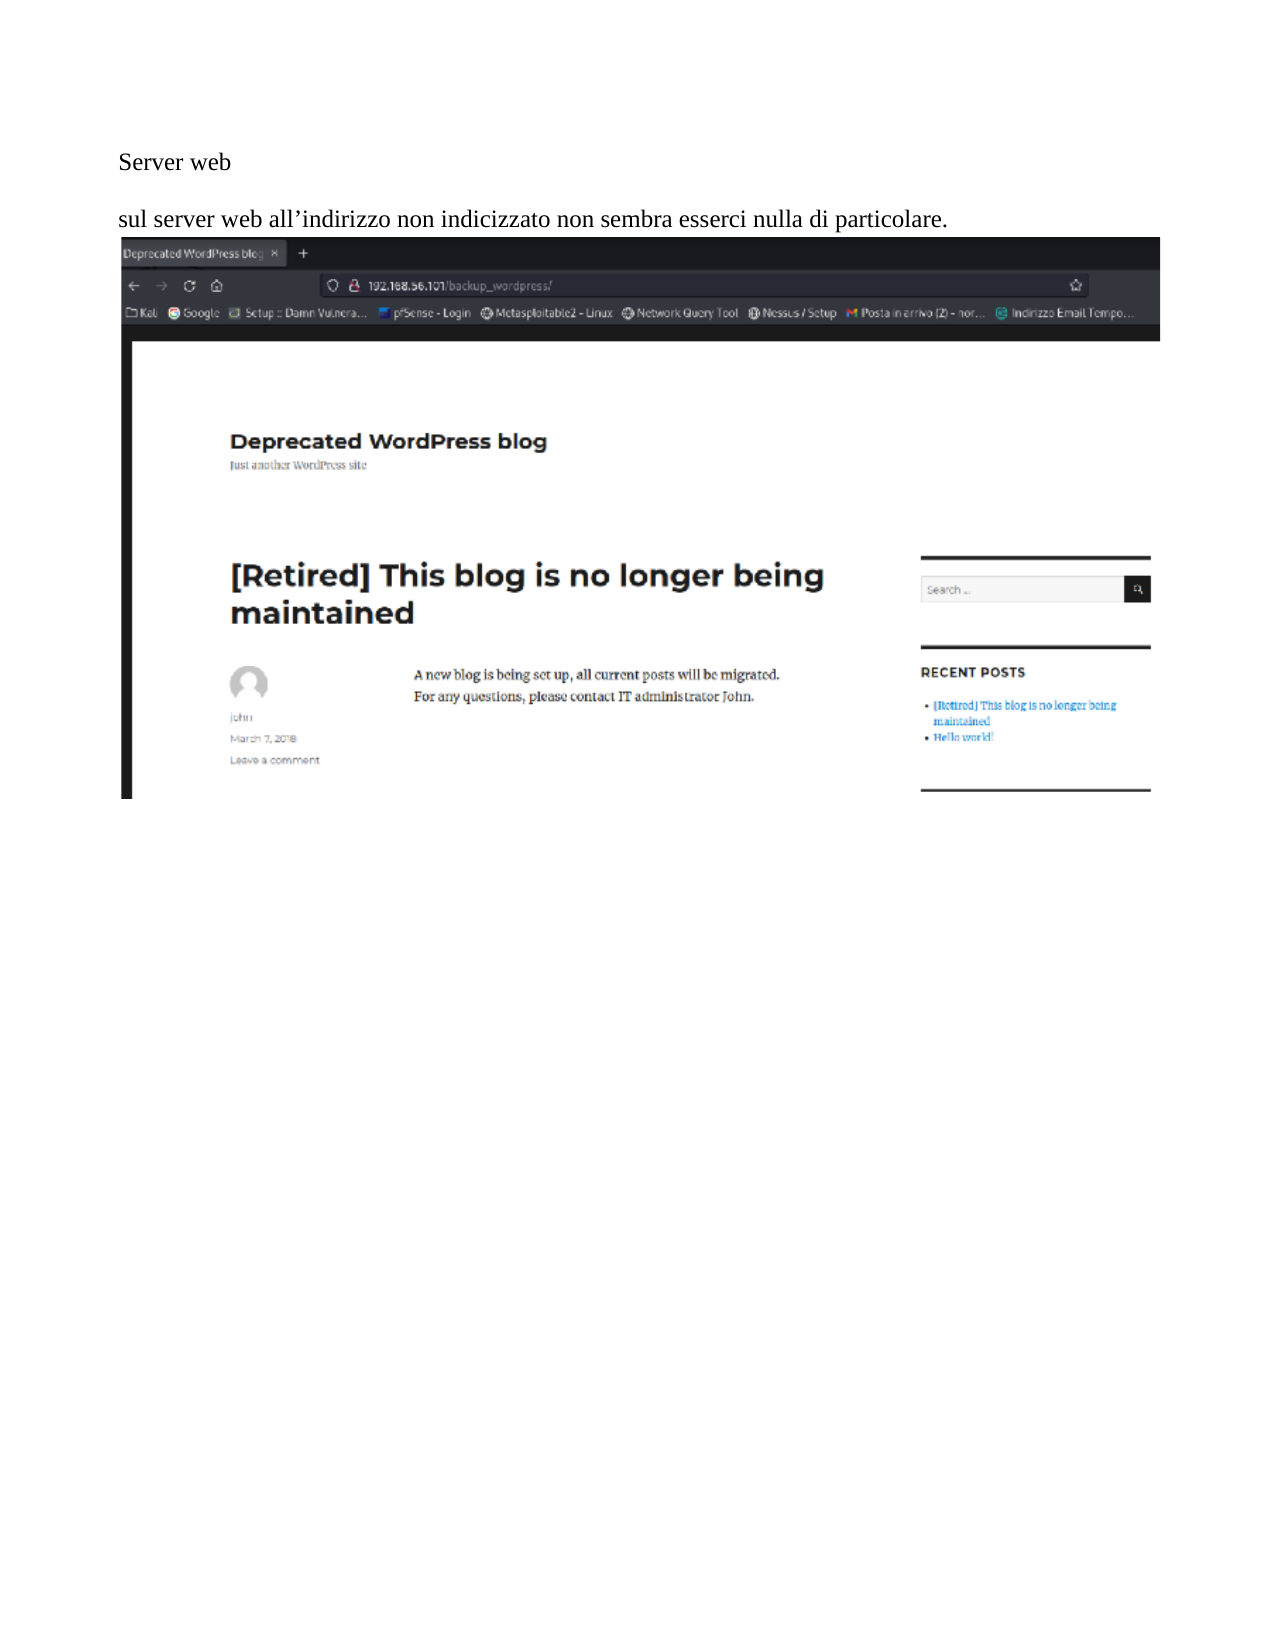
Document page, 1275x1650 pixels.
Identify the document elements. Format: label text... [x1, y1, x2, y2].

picture [121, 237, 1161, 799]
text sul server web all’indirizzo non indicizzato non sembra esserci nulla di particolare. [118, 204, 1157, 233]
text Server web [118, 147, 1157, 176]
